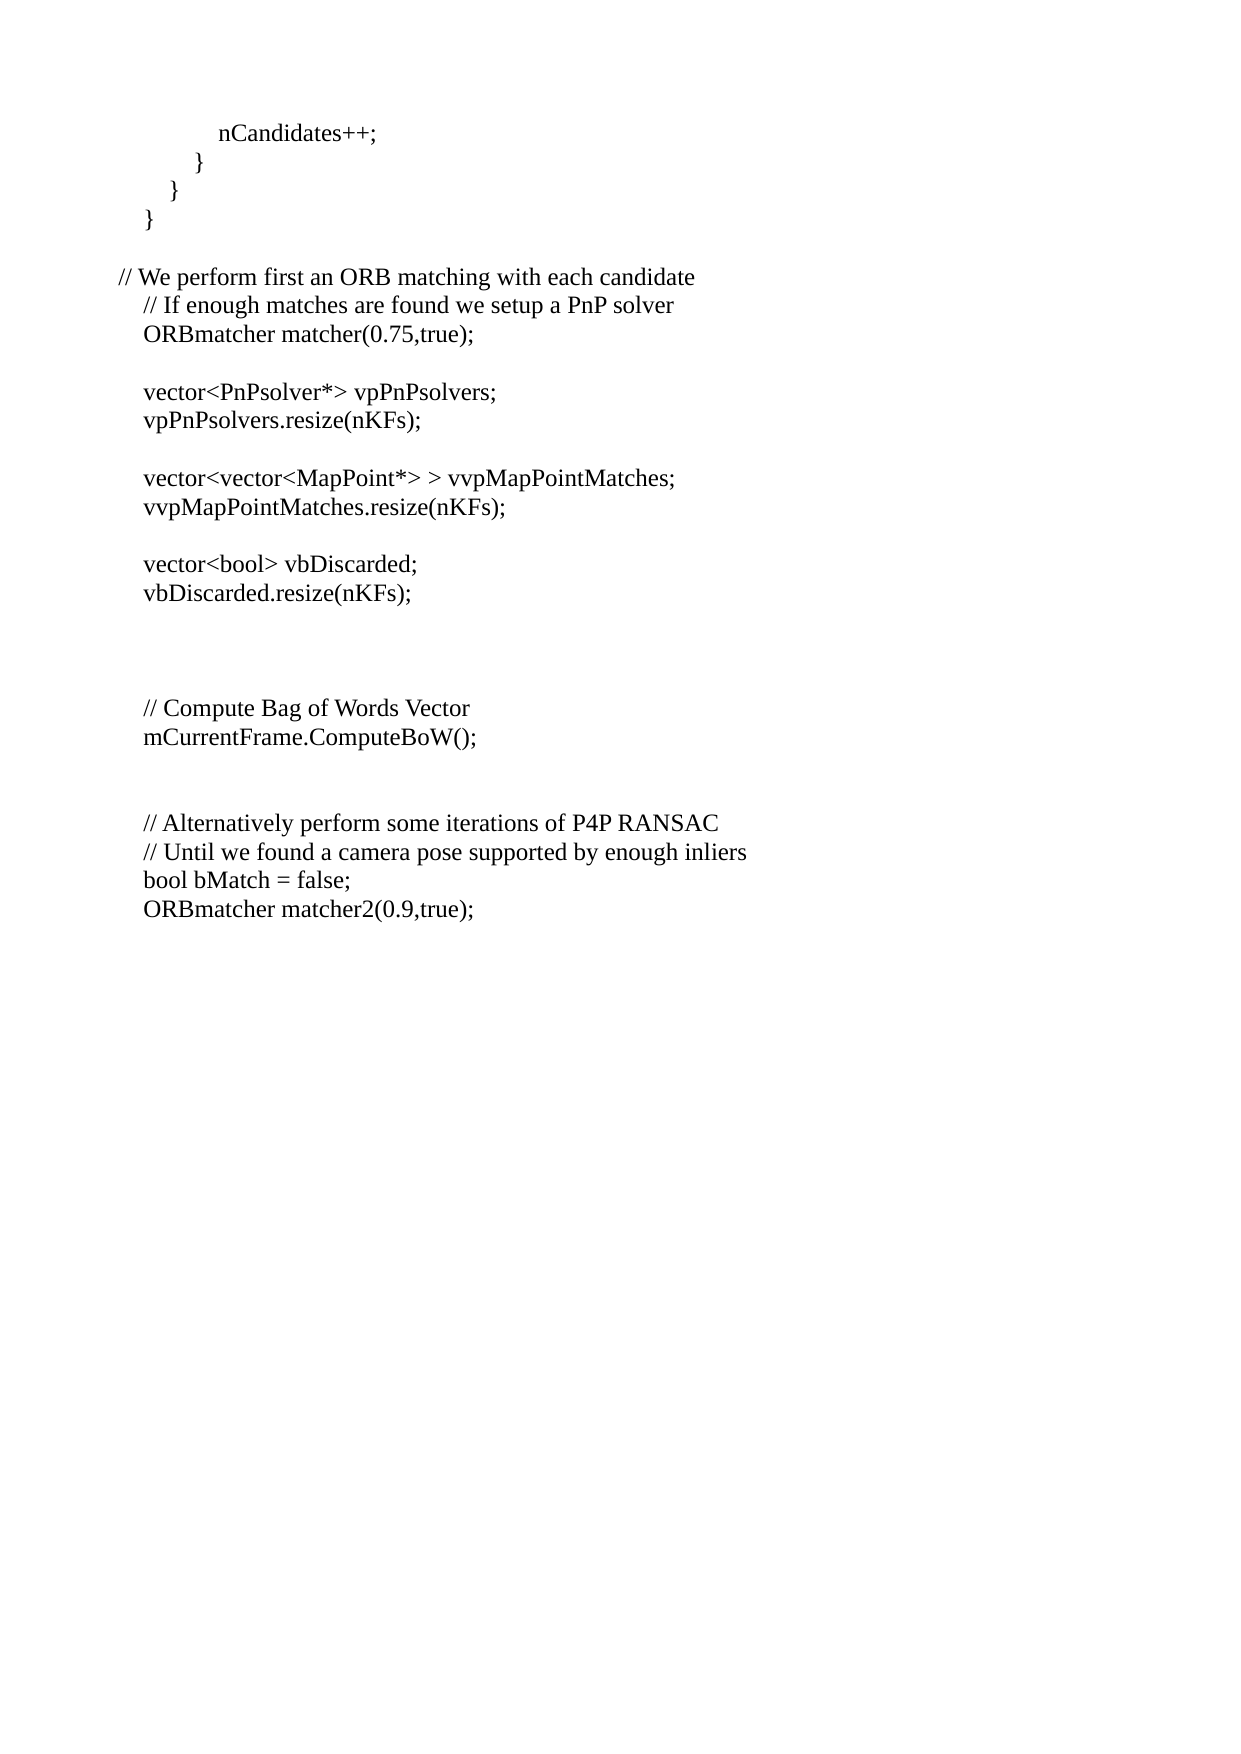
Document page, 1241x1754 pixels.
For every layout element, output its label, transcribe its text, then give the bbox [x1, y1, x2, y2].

text vector<bool> vbDiscarded; [118, 549, 1122, 578]
text // If enough matches are found we setup a PnP solver [118, 291, 1122, 319]
text // Alternatively perform some iterations of P4P RANSAC [118, 808, 1122, 837]
text vvpMapPointMatches.resize(nKFs); [118, 492, 1122, 521]
text vector<PnPsolver*> vpPnPsolvers; [118, 377, 1122, 406]
text mCurrentFrame.ComputeBoW(); [118, 722, 1122, 751]
text vector<vector<MapPoint*> > vvpMapPointMatches; [118, 463, 1122, 492]
text // Until we found a camera pose supported by enough inliers [118, 837, 1122, 866]
text } [118, 147, 1122, 176]
text // Compute Bag of Words Vector [118, 693, 1122, 722]
text ORBmatcher matcher(0.75,true); [118, 319, 1122, 348]
text nCandidates++; [118, 118, 1122, 147]
text // We perform first an ORB matching with each candidate [118, 262, 1122, 291]
text ORBmatcher matcher2(0.9,true); [118, 894, 1122, 923]
text } [118, 176, 1122, 204]
text } [118, 204, 1122, 233]
text vpPnPsolvers.resize(nKFs); [118, 406, 1122, 434]
text vbDiscarded.resize(nKFs); [118, 578, 1122, 607]
text bool bMatch = false; [118, 866, 1122, 894]
